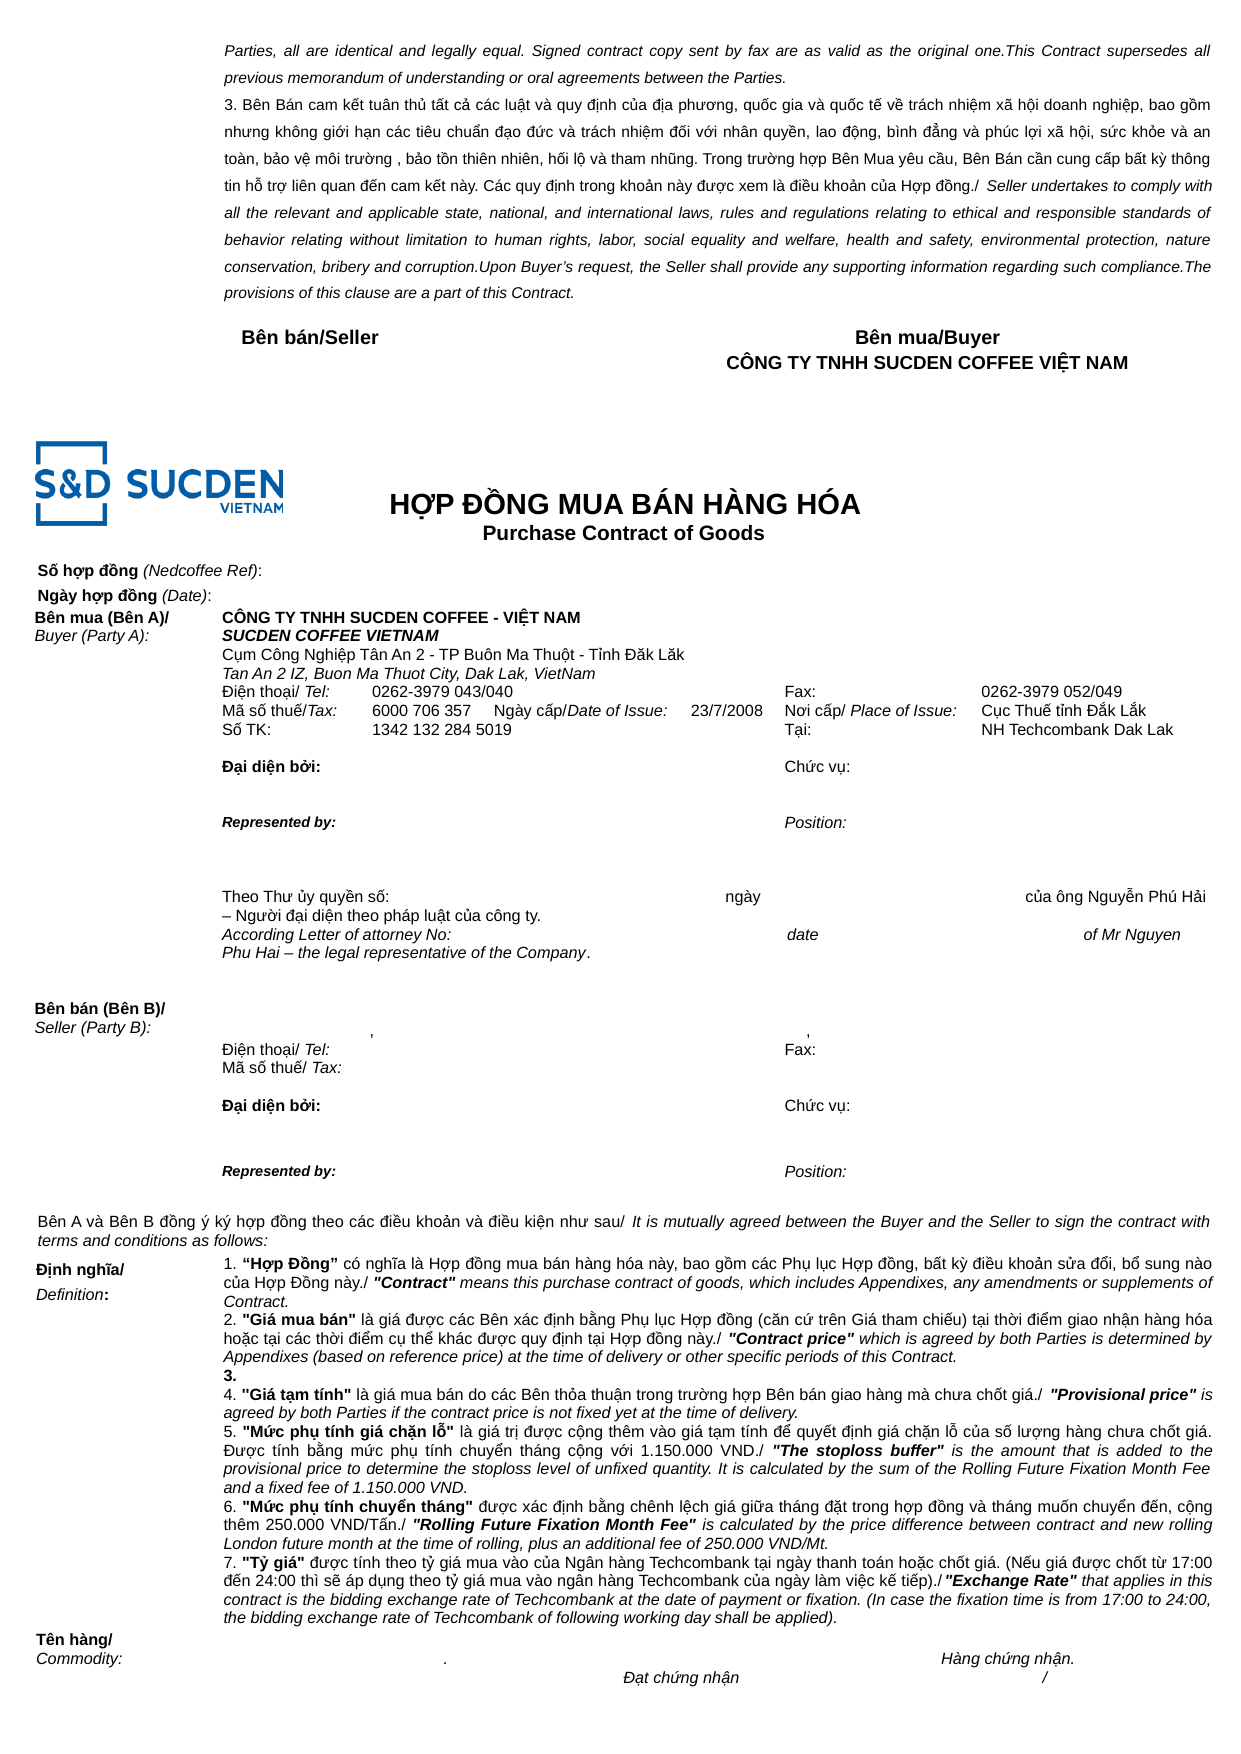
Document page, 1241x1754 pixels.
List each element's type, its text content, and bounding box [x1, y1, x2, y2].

table_cell Đại diện bởi: [222, 1077, 372, 1133]
table_cell Nơi cấp/ Place of Issue: [784, 701, 981, 720]
table_cell <o.is_according and o.according_id.eposition or 'CEO'> [981, 795, 1216, 850]
table_cell <_(o.partner_id.child_ids and o.partner_id.child_ids[0].name.title()) or ''> [372, 1077, 784, 1133]
table_cell CÔNG TY TNHH SUCDEN COFFEE - VIỆT NAM SUCDEN COFFEE VIETNAM Cụm Công Nghiệp Tân An 2 - TP Buôn Ma Thuột - Tỉnh Đăk Lăk Tan An 2 IZ, Buon Ma Thuot City, Dak Lak, VietNam [222, 608, 1216, 683]
table_cell [916, 583, 1216, 608]
table_cell Ngày hợp đồng (Date): [34, 583, 336, 608]
table_cell Purchase Contract of Goods [34, 520, 1216, 544]
table_cell [34, 40, 223, 304]
table_cell [981, 1059, 1216, 1077]
table_cell Bên bán/Seller [34, 325, 586, 350]
table_cell Bên A và Bên B đồng ý ký hợp đồng theo các điều khoản và điều kiện như sau/ It is mutually agreed between the Buyer and the Seller to sign the contract with terms and conditions as follows: [34, 1210, 1216, 1253]
table_cell Định nghĩa/ Definition: [34, 1253, 222, 1629]
table_cell <o.partner_id.fax> [981, 1040, 1216, 1058]
table_cell Fax: [784, 1040, 981, 1058]
table_cell <o.contract_line.product_id.contract_commodity_vn><choose><if test="o.contract_line.product_id.default_code == 'FAQ'"> <o.crop_id.name></if></choose>.<choose><if test="o.certificate_id and o.certificate_id.code =='2-in-1' "> Hàng chứng nhận.</if><if test="o.certificate_id and o.certificate_id.code !='2-in-1' "> Đạt chứng nhận <get_cert(o.certificate_id)></if></choose>/ <o.contract_line.product_id.contract_commodity_en><choose><if test="o.contract_line.product_id.default_code == 'FAQ'"> <o.crop_id.name></if></choose>.<choose><if test="o.certificate_id.id"> <o.certificate_id.name_print>.</if></choose> [222, 1629, 1216, 1688]
table_cell <o.is_according and o.according_id.name or 'NGUYỄN PHÚ HẢI'> [372, 795, 784, 850]
table_cell Đại diện bởi: [222, 739, 372, 794]
table_cell <o.is_according and o.according_id.name_vn or 'NGUYỄN PHÚ HẢI'> [372, 739, 784, 794]
table_cell NH Techcombank Dak Lak [981, 720, 1216, 738]
table_cell <get_date(o.date_order)> [336, 583, 916, 608]
table_cell Bên mua (Bên A)/ Buyer (Party A): [34, 608, 222, 850]
table_cell Tại: [784, 720, 981, 738]
table_cell 1. “Hợp Đồng” có nghĩa là Hợp đồng mua bán hàng hóa này, bao gồm các Phụ lục Hợp đồng, bất kỳ điều khoản sửa đổi, bổ sung nào của Hợp Đồng này./ "Contract" means this purchase contract of goods, which includes Appendixes, any amendments or supplements of Contract. 2. "Giá mua bán" là giá được các Bên xác định bằng Phụ lục Hợp đồng (căn cứ trên Giá tham chiếu) tại thời điểm giao nhận hàng hóa hoặc tại các thời điểm cụ thể khác được quy định tại Hợp đồng này./ "Contract price" which is agreed by both Parties is determined by Appendixes (based on reference price) at the time of delivery or other specific periods of this Contract. 3. <o.contract_line[0].name> 4. ''Giá tạm tính" là giá mua bán do các Bên thỏa thuận trong trường hợp Bên bán giao hàng mà chưa chốt giá./ "Provisional price" is agreed by both Parties if the contract price is not fixed yet at the time of delivery. 5. "Mức phụ tính giá chặn lỗ" là giá trị được cộng thêm vào giá tạm tính để quyết định giá chặn lỗ của số lượng hàng chưa chốt giá. Được tính bằng mức phụ tính chuyển tháng cộng với 1.150.000 VND./ "The stoploss buffer" is the amount that is added to the provisional price to determine the stoploss level of unfixed quantity. It is calculated by the sum of the Rolling Future Fixation Month Fee and a fixed fee of 1.150.000 VND. 6. "Mức phụ tính chuyển tháng" được xác định bằng chênh lệch giá giữa tháng đặt trong hợp đồng và tháng muốn chuyển đến, cộng thêm 250.000 VND/Tấn./ "Rolling Future Fixation Month Fee" is calculated by the price difference between contract and new rolling London future month at the time of rolling, plus an additional fee of 250.000 VND/Mt. 7. "Tỷ giá" được tính theo tỷ giá mua vào của Ngân hàng Techcombank tại ngày thanh toán hoặc chốt giá. (Nếu giá được chốt từ 17:00 đến 24:00 thì sẽ áp dụng theo tỷ giá mua vào ngân hàng Techcombank của ngày làm việc kế tiếp)./"Exchange Rate" that applies in this contract is the bidding exchange rate of Techcombank at the date of payment or fixation. (In case the fixation time is from 17:00 to 24:00, the bidding exchange rate of Techcombank of following working day shall be applied). [222, 1253, 1216, 1629]
table_cell Mã số thuế/ Tax: [222, 1059, 372, 1077]
table_cell [586, 350, 639, 375]
table_cell [34, 304, 1216, 325]
table_cell 23/7/2008 [691, 701, 784, 720]
table_cell [586, 325, 639, 350]
table_cell [784, 1059, 981, 1077]
table_header HỢP ĐỒNG MUA BÁN HÀNG HÓA [283, 487, 1216, 520]
table_cell Mã số thuế/Tax: [222, 701, 372, 720]
table_cell Represented by: [222, 1133, 372, 1210]
table_cell 1342 132 284 5019 [372, 720, 691, 738]
table_cell <_(o.partner_id.child_ids and o.partner_id.child_ids[0].name.title()) or ''> [372, 1133, 784, 1210]
table_cell <o.partner_id.vat> [372, 1059, 691, 1077]
text <if test="(o.certificate_id and o.certificate_id.code != 'RA') or not o.certificate_id or (o.certificate_id and o.certificate_id.code == 'RA' and o.sd_price == 0 and o.si_price == 0)"> [45, 393, 1181, 431]
table_cell Tên hàng/ Commodity: [34, 1629, 222, 1688]
table_cell [34, 850, 222, 999]
table_cell Chức vụ: [784, 1077, 981, 1133]
table_cell Cục Thuế tỉnh Đắk Lắk [981, 701, 1216, 720]
table_cell Số hợp đồng (Nedcoffee Ref): [34, 559, 336, 583]
table_cell Bên bán (Bên B)/ Seller (Party B): [34, 1000, 222, 1210]
picture [35, 441, 283, 526]
table_cell <choose> <when test="o.is_according != False"> Theo Thư ủy quyền số: <o.according_id and o.according_id.number or ''> ngày <get_date(o.according_id.appr_date)> của ông Nguyễn Phú Hải – Người đại diện theo pháp luật của công ty. According Letter of attorney No: <o.according_id and o.according_id.number or ''> date <get_date(o.according_id.appr_date)> of Mr Nguyen Phu Hai – the legal representative of the Company. </when> </choose> [222, 850, 1216, 999]
table_cell Bên mua/Buyer [639, 325, 1216, 350]
table_cell Số TK: [222, 720, 372, 738]
table_cell <o.is_according and o.according_id.vnposition or 'Tổng giám đốc'> [981, 739, 1216, 794]
table_cell [691, 1040, 784, 1058]
table_cell <_(o.partner_id.child_ids and o.partner_id.child_ids[0].position_en) or o.partner_id.position_en or ''> [981, 1133, 1216, 1210]
table_cell [691, 683, 784, 701]
table_cell 0262-3979 052/049 [981, 683, 1216, 701]
table_cell [916, 559, 1216, 583]
table_cell [691, 720, 784, 738]
table_cell Điện thoại/ Tel: [222, 1040, 372, 1058]
table_cell [691, 1059, 784, 1077]
table_cell Position: [784, 1133, 981, 1210]
table_cell Chức vụ: [784, 739, 981, 794]
table_cell Điện thoại/ Tel: [222, 683, 372, 701]
table_cell Ngày cấp/Date of Issue: [494, 701, 691, 720]
table_cell [34, 544, 1216, 559]
table_cell <_(o.partner_id.child_ids and o.partner_id.child_ids[0].function.capitalize()) or ''> [981, 1077, 1216, 1133]
table_cell Parties, all are identical and legally equal. Signed contract copy sent by fax are as valid as the original one.This Contract supersedes all previous memorandum of understanding or oral agreements between the Parties. 3. Bên Bán cam kết tuân thủ tất cả các luật và quy định của địa phương, quốc gia và quốc tế về trách nhiệm xã hội doanh nghiệp, bao gồm nhưng không giới hạn các tiêu chuẩn đạo đức và trách nhiệm đối với nhân quyền, lao động, bình đẳng và phúc lợi xã hội, sức khỏe và an toàn, bảo vệ môi trường , bảo tồn thiên nhiên, hối lộ và tham nhũng. Trong trường hợp Bên Mua yêu cầu, Bên Bán cần cung cấp bất kỳ thông tin hỗ trợ liên quan đến cam kết này. Các quy định trong khoản này được xem là điều khoản của Hợp đồng./ Seller undertakes to comply with all the relevant and applicable state, national, and international laws, rules and regulations relating to ethical and responsible standards of behavior relating without limitation to human rights, labor, social equality and welfare, health and safety, environmental protection, nature conservation, bribery and corruption.Upon Buyer’s request, the Seller shall provide any supporting information regarding such compliance.The provisions of this clause are a part of this Contract. [223, 40, 1216, 304]
table_cell Fax: [784, 683, 981, 701]
table_cell <if test="not o.print_company"><o.partner_id.name></if><if test="o.print_company"><o.partner_id.company_name_new></if> <o.partner_id.street>, <o.partner_id.district_id and o.partner_id.district_id.name or ''>, <o.partner_id.state_id and o.partner_id.state_id.name or ''> [222, 1000, 1216, 1040]
table_cell <o.partner_id.phone> [372, 1040, 691, 1058]
table_cell Position: [784, 795, 981, 850]
table_cell 6000 706 357 [372, 701, 494, 720]
table_cell 0262-3979 043/040 [372, 683, 691, 701]
table_cell Represented by: [222, 795, 372, 850]
table_cell <o.name or ''> [336, 559, 916, 583]
table_cell CÔNG TY TNHH SUCDEN COFFEE VIỆT NAM [639, 350, 1216, 375]
text </if> [45, 375, 1181, 393]
table_cell <o.partner_id.name> [34, 350, 586, 375]
